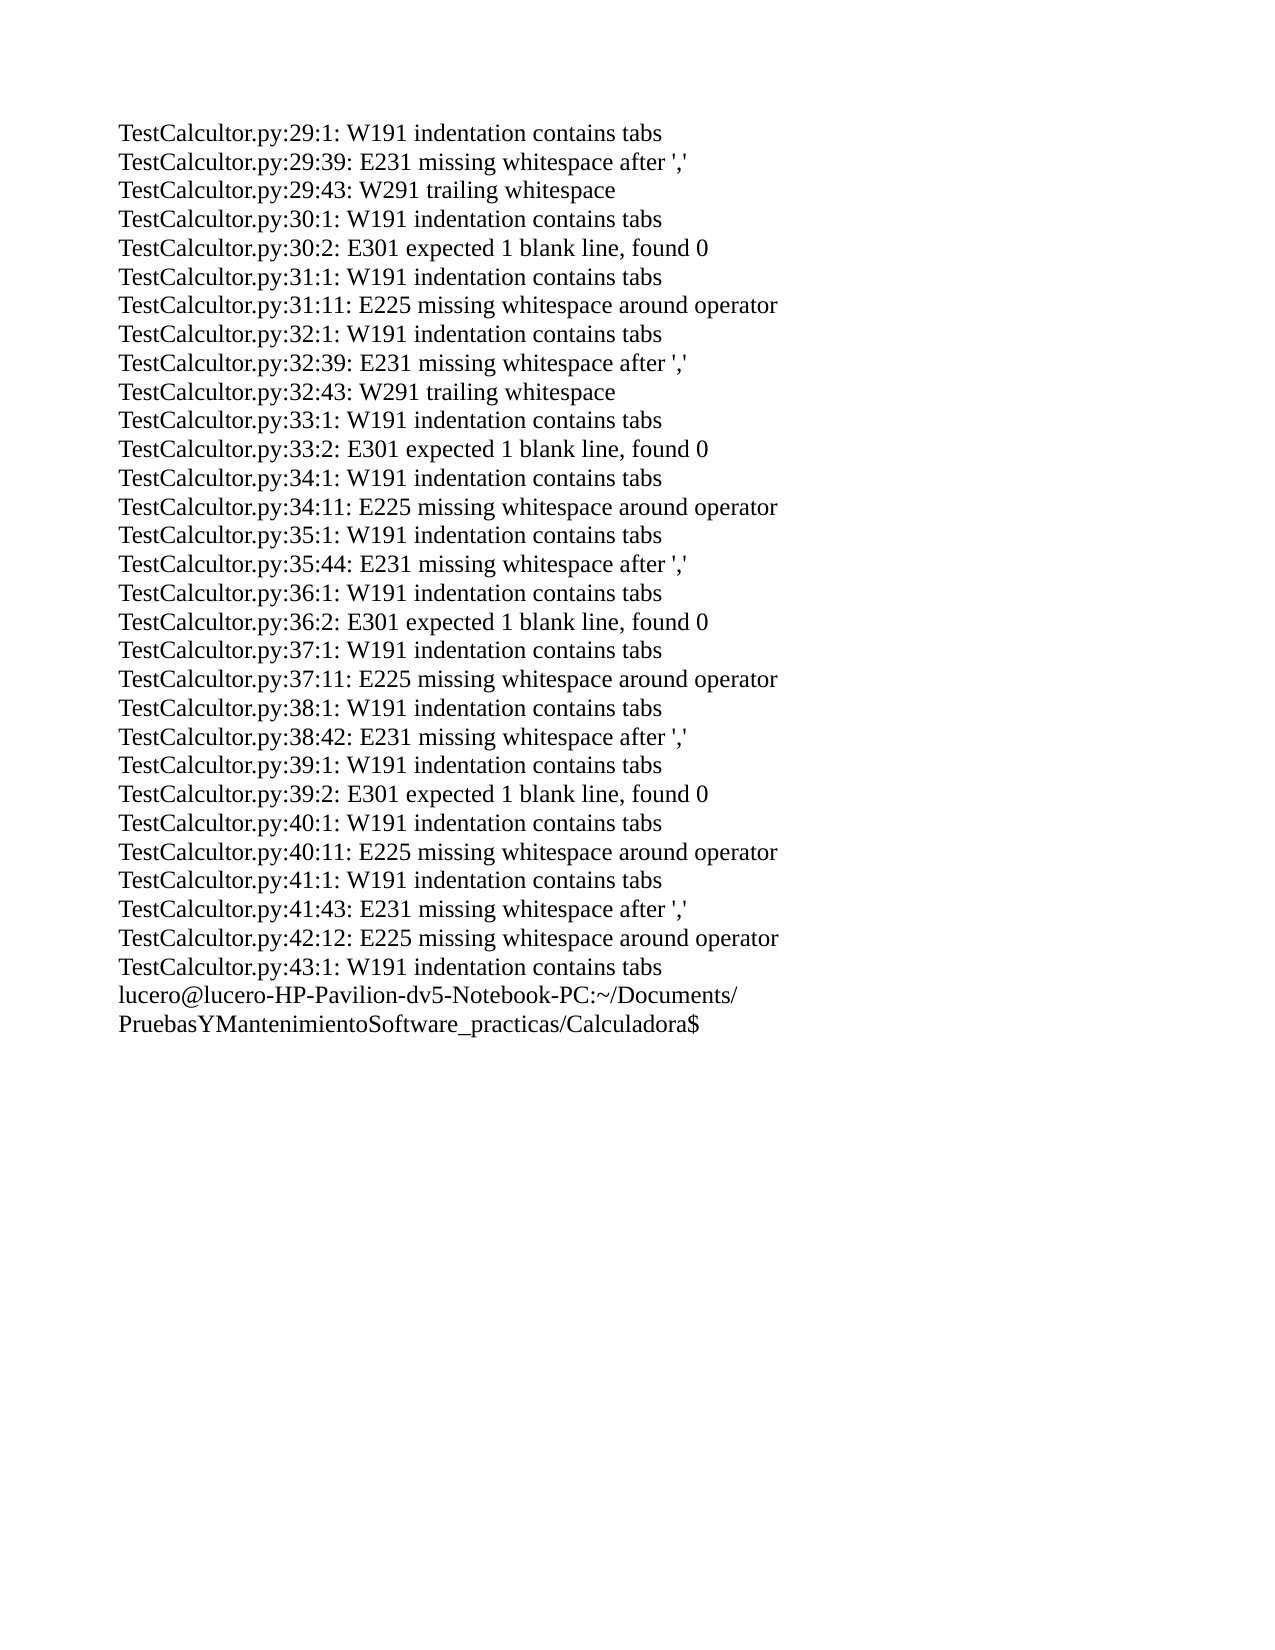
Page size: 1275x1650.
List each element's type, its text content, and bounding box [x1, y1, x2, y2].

text TestCalcultor.py:41:43: E231 missing whitespace after ',' [118, 894, 1157, 923]
text TestCalcultor.py:38:1: W191 indentation contains tabs [118, 693, 1157, 722]
text TestCalcultor.py:38:42: E231 missing whitespace after ',' [118, 722, 1157, 751]
text TestCalcultor.py:41:1: W191 indentation contains tabs [118, 866, 1157, 894]
text TestCalcultor.py:36:1: W191 indentation contains tabs [118, 578, 1157, 607]
text TestCalcultor.py:32:43: W291 trailing whitespace [118, 377, 1157, 406]
text TestCalcultor.py:36:2: E301 expected 1 blank line, found 0 [118, 607, 1157, 636]
text TestCalcultor.py:34:1: W191 indentation contains tabs [118, 463, 1157, 492]
text TestCalcultor.py:37:11: E225 missing whitespace around operator [118, 664, 1157, 693]
text TestCalcultor.py:42:12: E225 missing whitespace around operator [118, 923, 1157, 952]
text TestCalcultor.py:31:11: E225 missing whitespace around operator [118, 291, 1157, 319]
text TestCalcultor.py:35:44: E231 missing whitespace after ',' [118, 549, 1157, 578]
text TestCalcultor.py:40:1: W191 indentation contains tabs [118, 808, 1157, 837]
text TestCalcultor.py:30:1: W191 indentation contains tabs [118, 204, 1157, 233]
text TestCalcultor.py:30:2: E301 expected 1 blank line, found 0 [118, 233, 1157, 262]
text TestCalcultor.py:40:11: E225 missing whitespace around operator [118, 837, 1157, 866]
text TestCalcultor.py:29:39: E231 missing whitespace after ',' [118, 147, 1157, 176]
text TestCalcultor.py:39:2: E301 expected 1 blank line, found 0 [118, 779, 1157, 808]
text TestCalcultor.py:33:1: W191 indentation contains tabs [118, 406, 1157, 434]
text TestCalcultor.py:29:1: W191 indentation contains tabs [118, 118, 1157, 147]
text TestCalcultor.py:32:1: W191 indentation contains tabs [118, 319, 1157, 348]
text TestCalcultor.py:33:2: E301 expected 1 blank line, found 0 [118, 434, 1157, 463]
text TestCalcultor.py:37:1: W191 indentation contains tabs [118, 636, 1157, 664]
text TestCalcultor.py:35:1: W191 indentation contains tabs [118, 521, 1157, 549]
text TestCalcultor.py:43:1: W191 indentation contains tabs [118, 952, 1157, 981]
text TestCalcultor.py:34:11: E225 missing whitespace around operator [118, 492, 1157, 521]
text TestCalcultor.py:32:39: E231 missing whitespace after ',' [118, 348, 1157, 377]
text TestCalcultor.py:39:1: W191 indentation contains tabs [118, 751, 1157, 779]
text lucero@lucero-HP-Pavilion-dv5-Notebook-PC:~/Documents/PruebasYMantenimientoSoftware_practicas/Calculadora$ [118, 981, 1157, 1038]
text TestCalcultor.py:29:43: W291 trailing whitespace [118, 176, 1157, 204]
text TestCalcultor.py:31:1: W191 indentation contains tabs [118, 262, 1157, 291]
